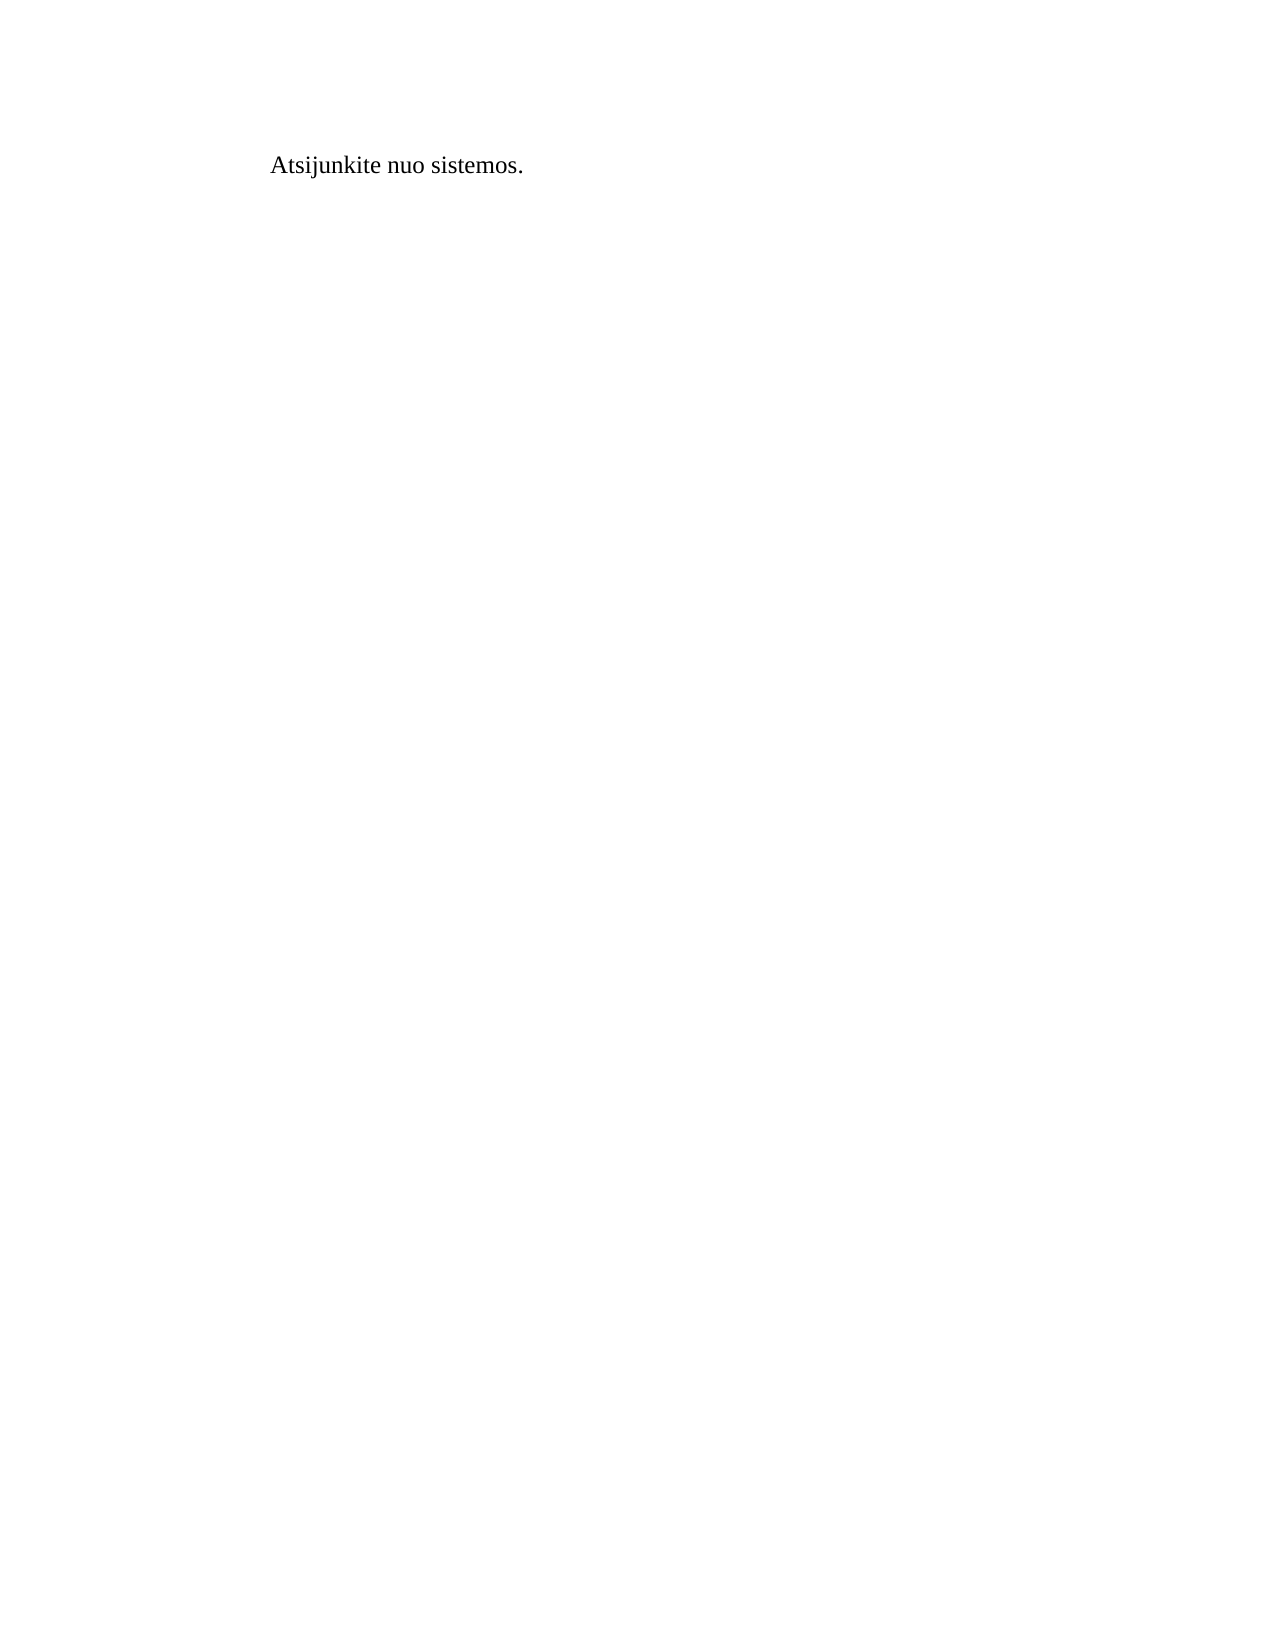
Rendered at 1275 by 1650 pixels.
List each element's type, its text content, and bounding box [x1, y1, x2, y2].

subtitle Atsijunkite nuo sistemos. [225, 150, 1087, 179]
